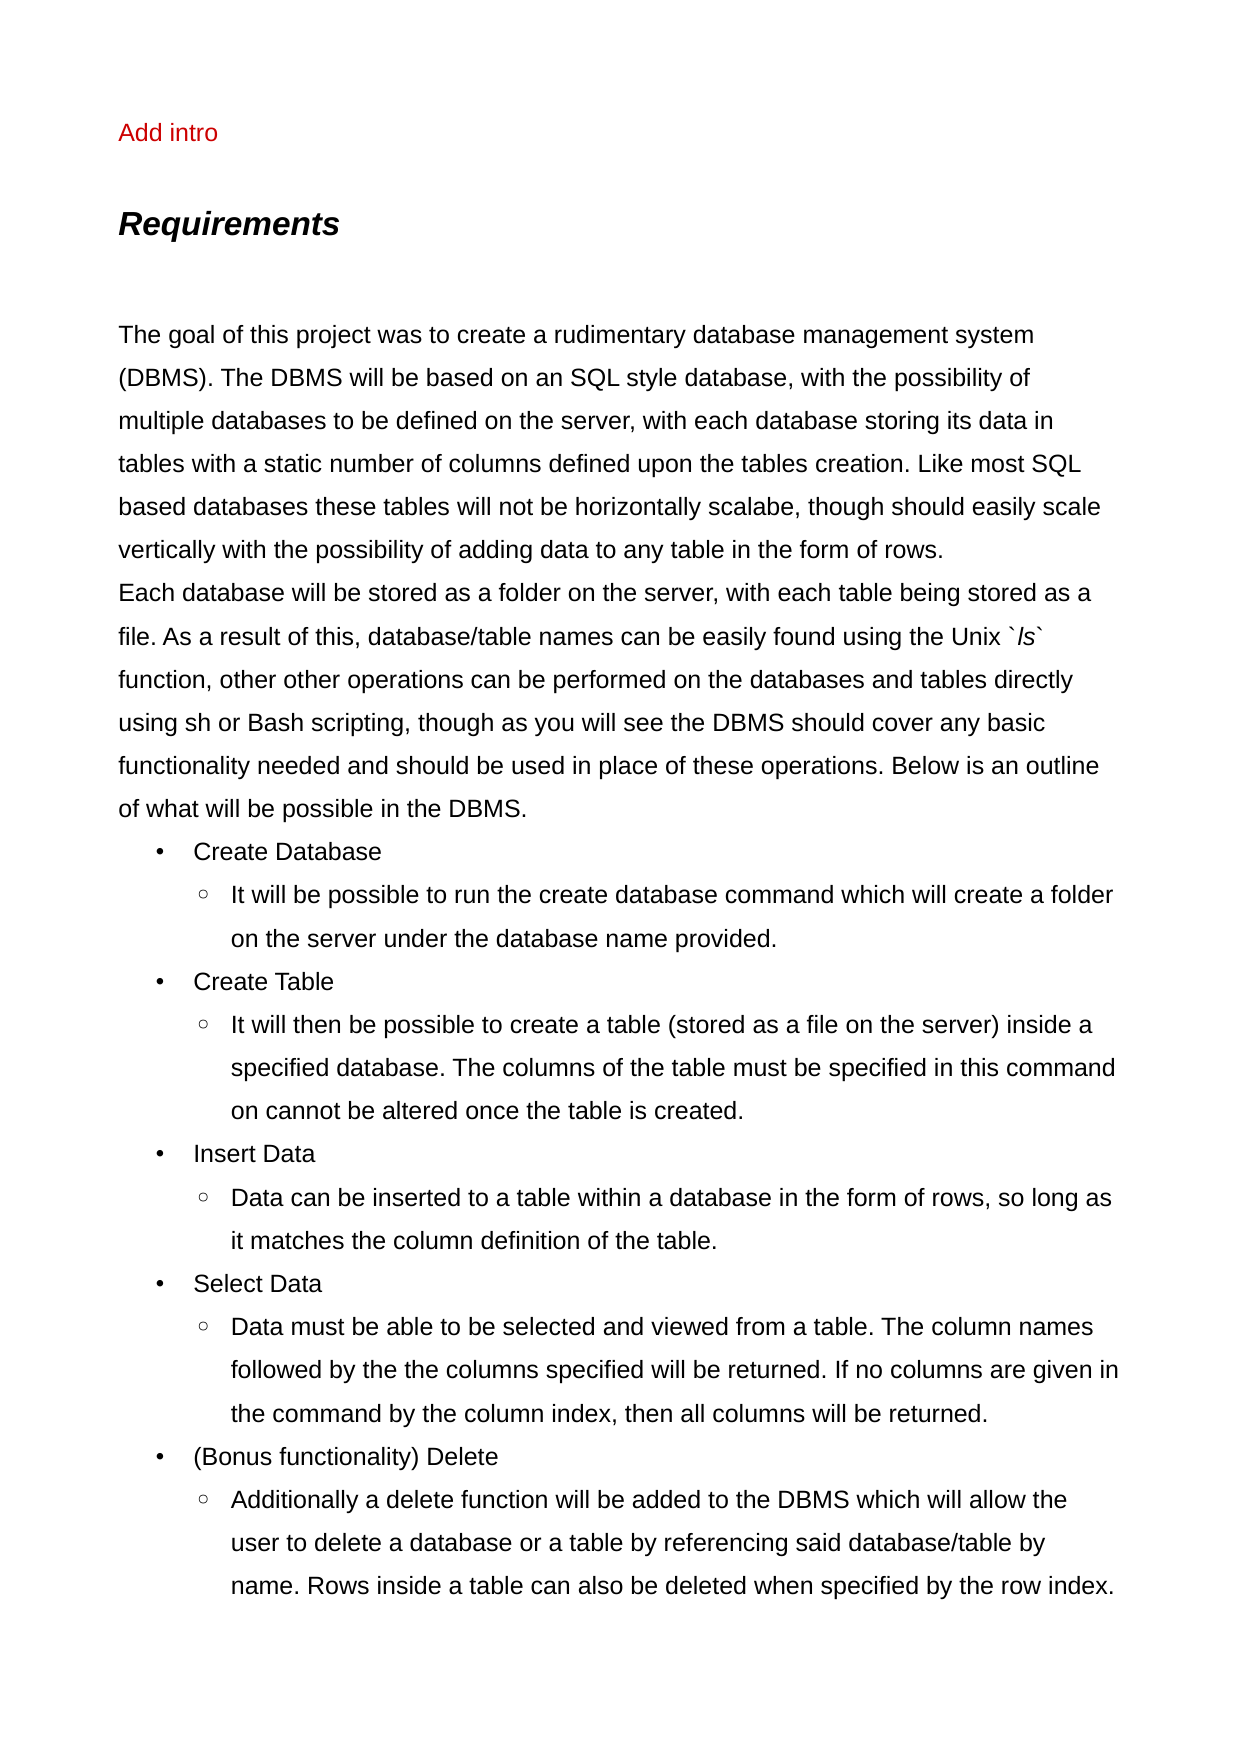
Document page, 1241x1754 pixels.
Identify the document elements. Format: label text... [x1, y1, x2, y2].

list Data can be inserted to a table within a database in the form of rows, so long as it matches the column definition of the table. [193, 1183, 1122, 1254]
list Create Table [156, 967, 1122, 996]
text The goal of this project was to create a rudimentary database management system (DBMS). The DBMS will be based on an SQL style database, with the possibility of multiple databases to be defined on the server, with each database storing its data in tables with a static number of columns defined upon the tables creation. Like most SQL based databases these tables will not be horizontally scalabe, though should easily scale vertically with the possibility of adding data to any table in the form of rows. [118, 319, 1122, 564]
list It will then be possible to create a table (stored as a file on the server) inside a specified database. The columns of the table must be specified in this command on cannot be altered once the table is created. [193, 1010, 1122, 1125]
list Select Data [156, 1269, 1122, 1298]
text Each database will be stored as a folder on the server, with each table being stored as a file. As a result of this, database/table names can be easily found using the Unix `ls` function, other other operations can be performed on the databases and tables directly using sh or Bash scripting, though as you will see the DBMS should cover any basic functionality needed and should be used in place of these operations. Below is an outline of what will be possible in the DBMS. [118, 578, 1122, 823]
list Data must be able to be selected and viewed from a table. The column names followed by the the columns specified will be returned. If no columns are given in the command by the column index, then all columns will be returned. [193, 1312, 1122, 1427]
list Insert Data [156, 1139, 1122, 1168]
text Requirements [118, 204, 1122, 243]
list (Bonus functionality) Delete [156, 1442, 1122, 1471]
text Add intro [118, 118, 1122, 147]
list It will be possible to run the create database command which will create a folder on the server under the database name provided. [193, 880, 1122, 952]
list Create Database [156, 837, 1122, 866]
list Additionally a delete function will be added to the DBMS which will allow the user to delete a database or a table by referencing said database/table by name. Rows inside a table can also be deleted when specified by the row index. [193, 1485, 1122, 1600]
